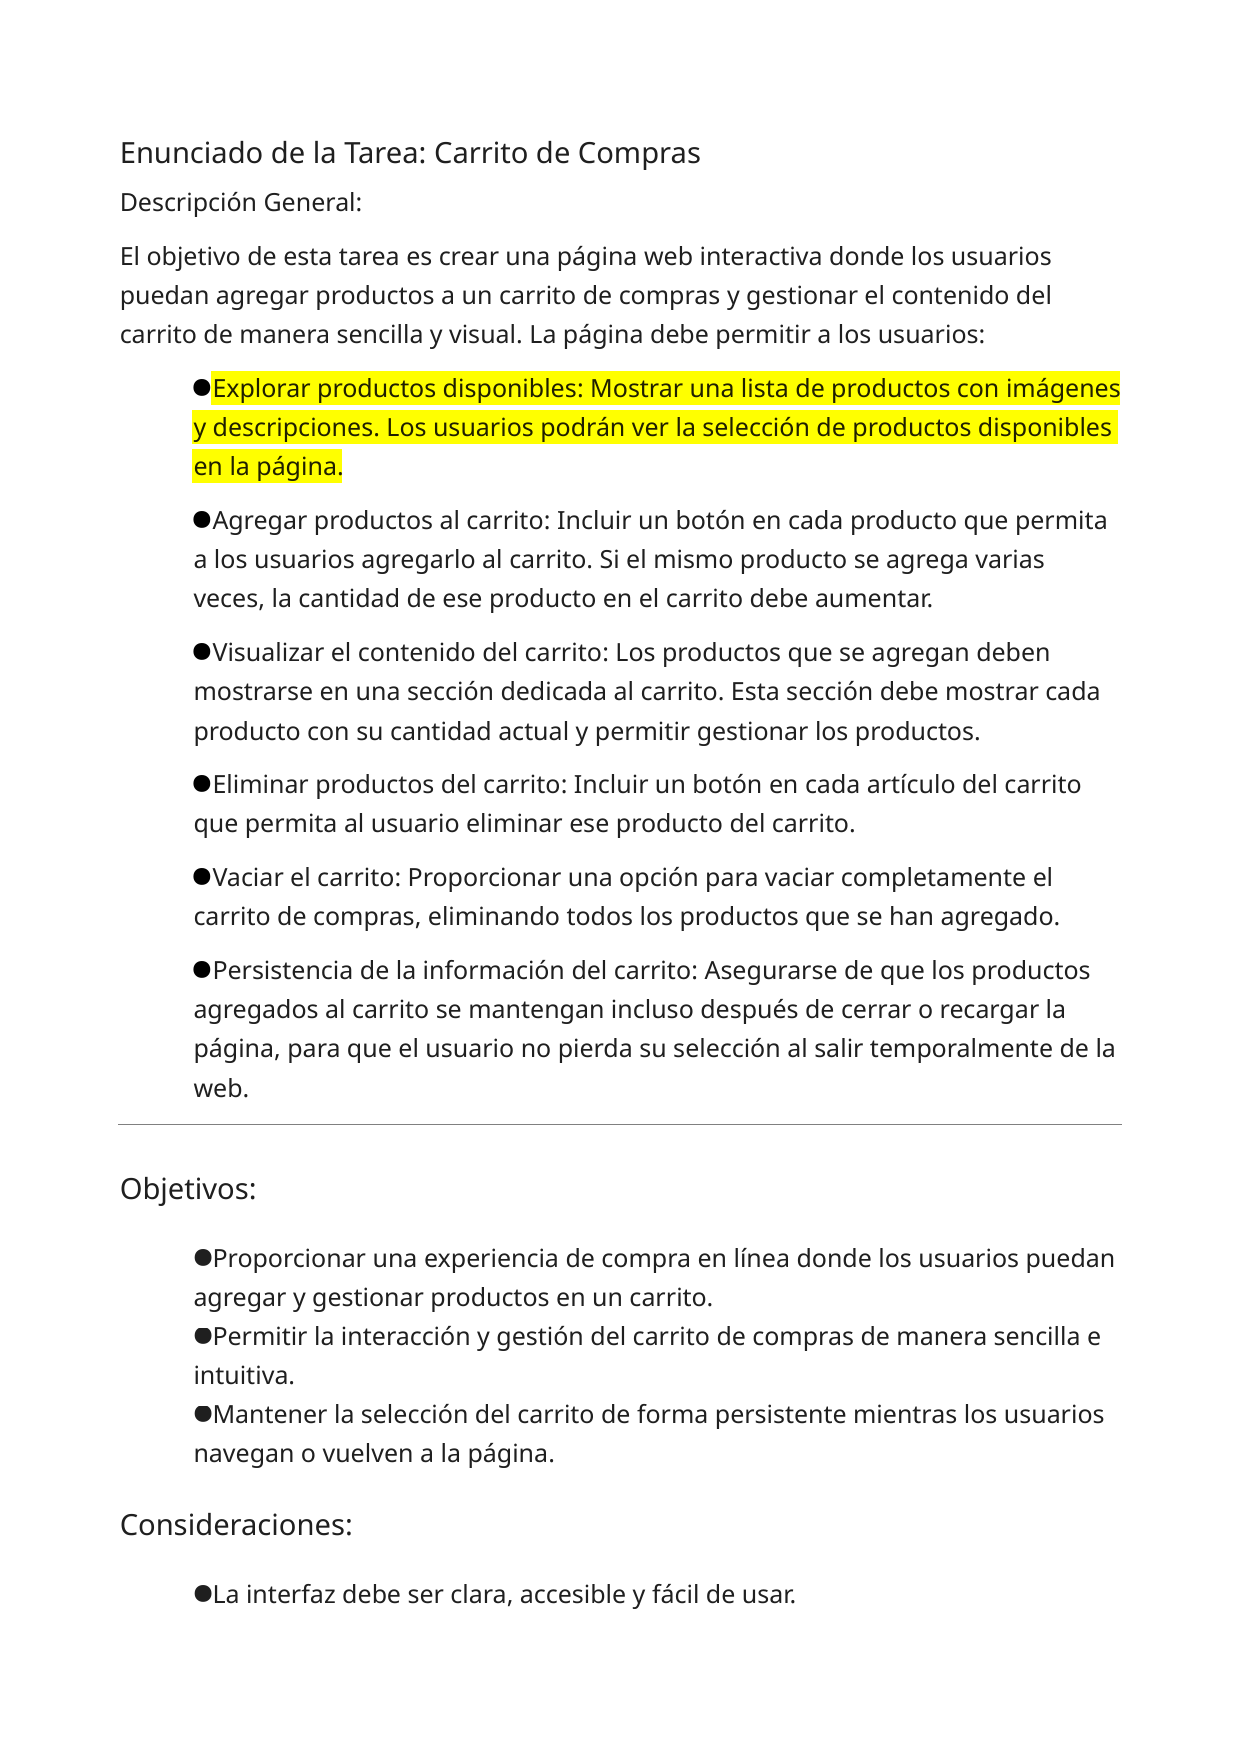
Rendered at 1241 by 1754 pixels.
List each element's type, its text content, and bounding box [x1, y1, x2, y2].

list Agregar productos al carrito: Incluir un botón en cada producto que permita a los usuarios agregarlo al carrito. Si el mismo producto se agrega varias veces, la cantidad de ese producto en el carrito debe aumentar. [118, 503, 1122, 615]
text El objetivo de esta tarea es crear una página web interactiva donde los usuarios puedan agregar productos a un carrito de compras y gestionar el contenido del carrito de manera sencilla y visual. La página debe permitir a los usuarios: [118, 239, 1122, 351]
text Descripción General: [118, 185, 1122, 219]
list La interfaz debe ser clara, accesible y fácil de usar. [118, 1576, 1122, 1611]
list Visualizar el contenido del carrito: Los productos que se agregan deben mostrarse en una sección dedicada al carrito. Esta sección debe mostrar cada producto con su cantidad actual y permitir gestionar los productos. [118, 635, 1122, 747]
list Mantener la selección del carrito de forma persistente mientras los usuarios navegan o vuelven a la página. [118, 1397, 1122, 1470]
list Eliminar productos del carrito: Incluir un botón en cada artículo del carrito que permita al usuario eliminar ese producto del carrito. [118, 767, 1122, 840]
subtitle Consideraciones: [118, 1504, 1122, 1544]
list Explorar productos disponibles: Mostrar una lista de productos con imágenes y descripciones. Los usuarios podrán ver la selección de productos disponibles en la página. [118, 371, 1122, 483]
list Persistencia de la información del carrito: Asegurarse de que los productos agregados al carrito se mantengan incluso después de cerrar o recargar la página, para que el usuario no pierda su selección al salir temporalmente de la web. [118, 953, 1122, 1104]
list Vaciar el carrito: Proporcionar una opción para vaciar completamente el carrito de compras, eliminando todos los productos que se han agregado. [118, 860, 1122, 933]
subtitle Enunciado de la Tarea: Carrito de Compras [118, 133, 1122, 172]
list Permitir la interacción y gestión del carrito de compras de manera sencilla e intuitiva. [118, 1319, 1122, 1392]
list Proporcionar una experiencia de compra en línea donde los usuarios puedan agregar y gestionar productos en un carrito. [118, 1240, 1122, 1313]
subtitle Objetivos: [118, 1168, 1122, 1208]
